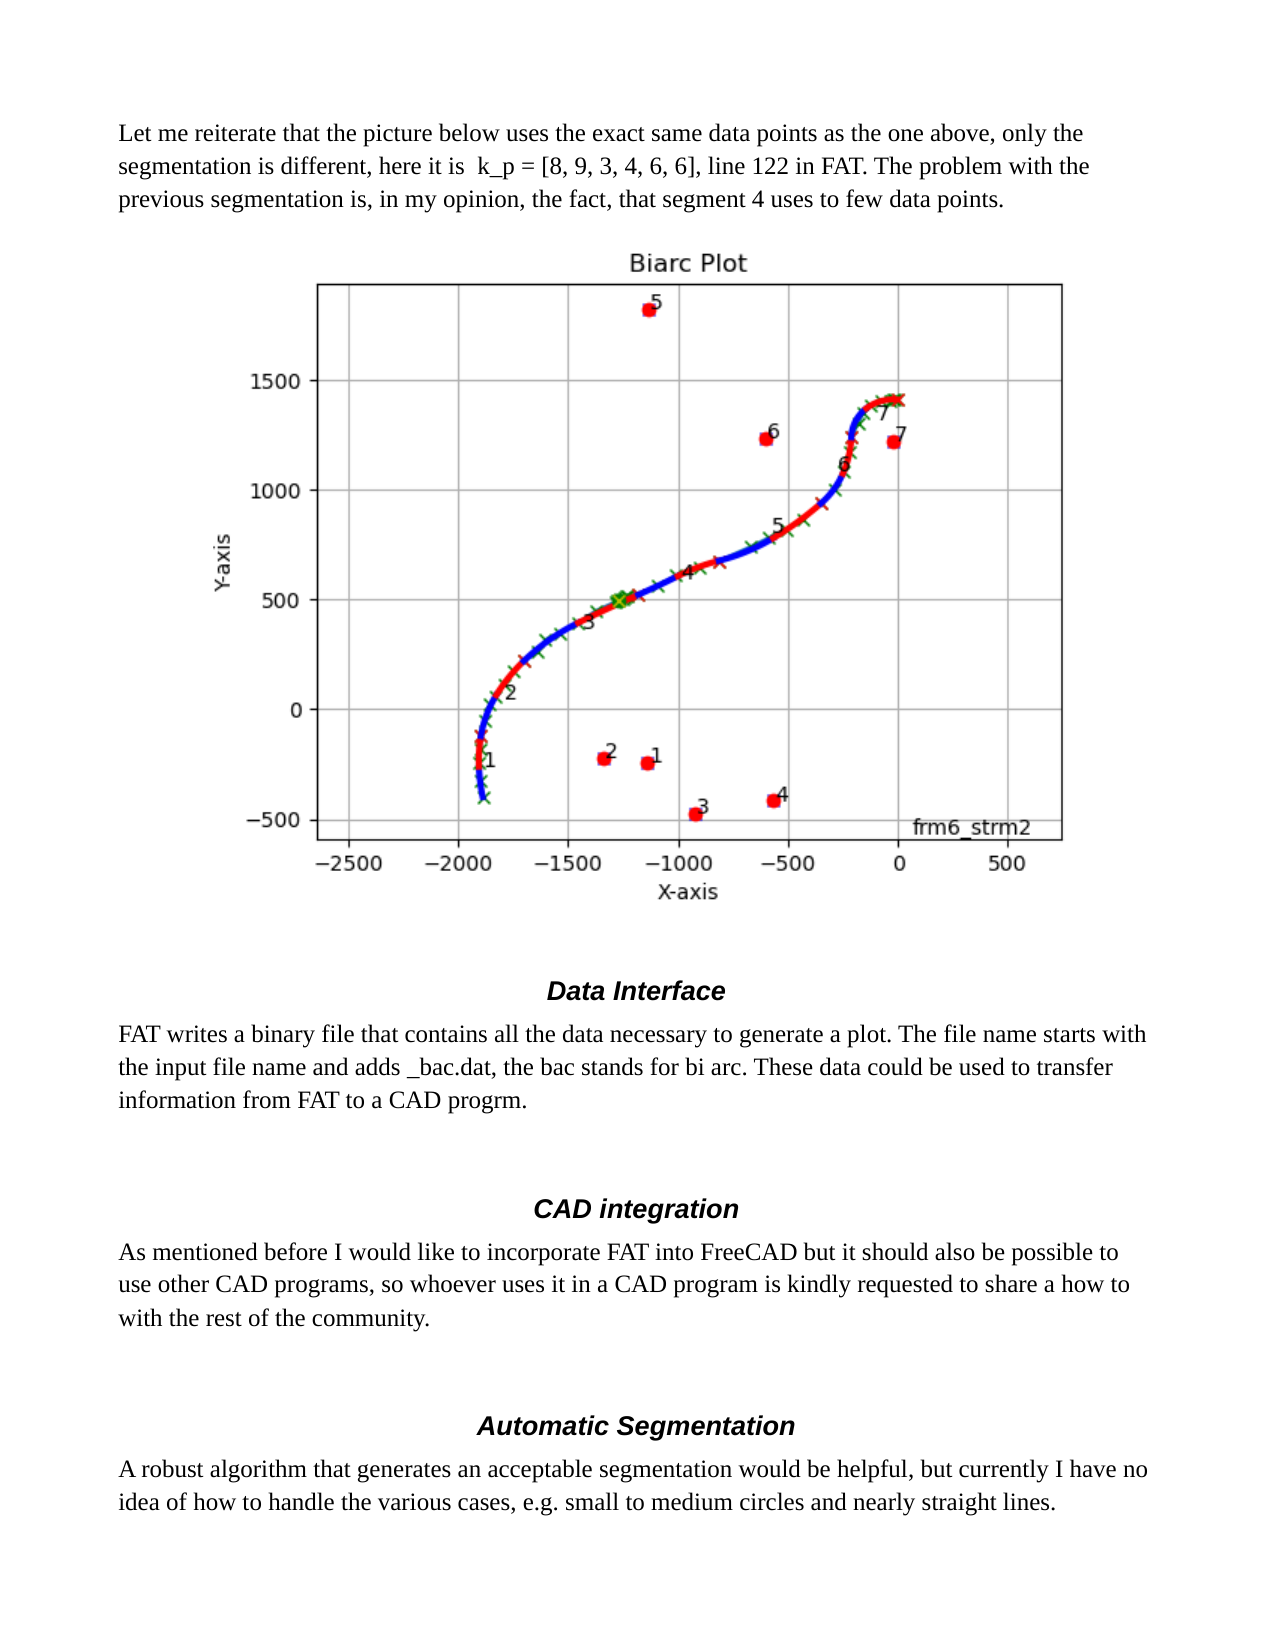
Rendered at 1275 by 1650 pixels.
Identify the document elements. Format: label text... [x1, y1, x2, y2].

text A robust algorithm that generates an acceptable segmentation would be helpful, but currently I have no idea of how to handle the various cases, e.g. small to medium circles and nearly straight lines. [118, 1454, 1157, 1516]
subtitle Data Interface [118, 975, 1157, 1007]
subtitle CAD integration [118, 1193, 1157, 1224]
picture [200, 239, 1075, 919]
text As mentioned before I would like to incorporate FAT into FreeCAD but it should also be possible to use other CAD programs, so whoever uses it in a CAD program is kindly requested to share a how to with the rest of the community. [118, 1237, 1157, 1331]
text Let me reiterate that the picture below uses the exact same data points as the one above, only the segmentation is different, here it is k_p = [8, 9, 3, 4, 6, 6], line 122 in FAT. The problem with the previous segmentation is, in my opinion, the fact, that segment 4 uses to few data points. [118, 118, 1157, 213]
text FAT writes a binary file that contains all the data necessary to generate a plot. The file name starts with the input file name and adds _bac.dat, the bac stands for bi arc. These data could be used to transfer information from FAT to a CAD progrm. [118, 1019, 1157, 1114]
subtitle Automatic Segmentation [118, 1410, 1157, 1442]
